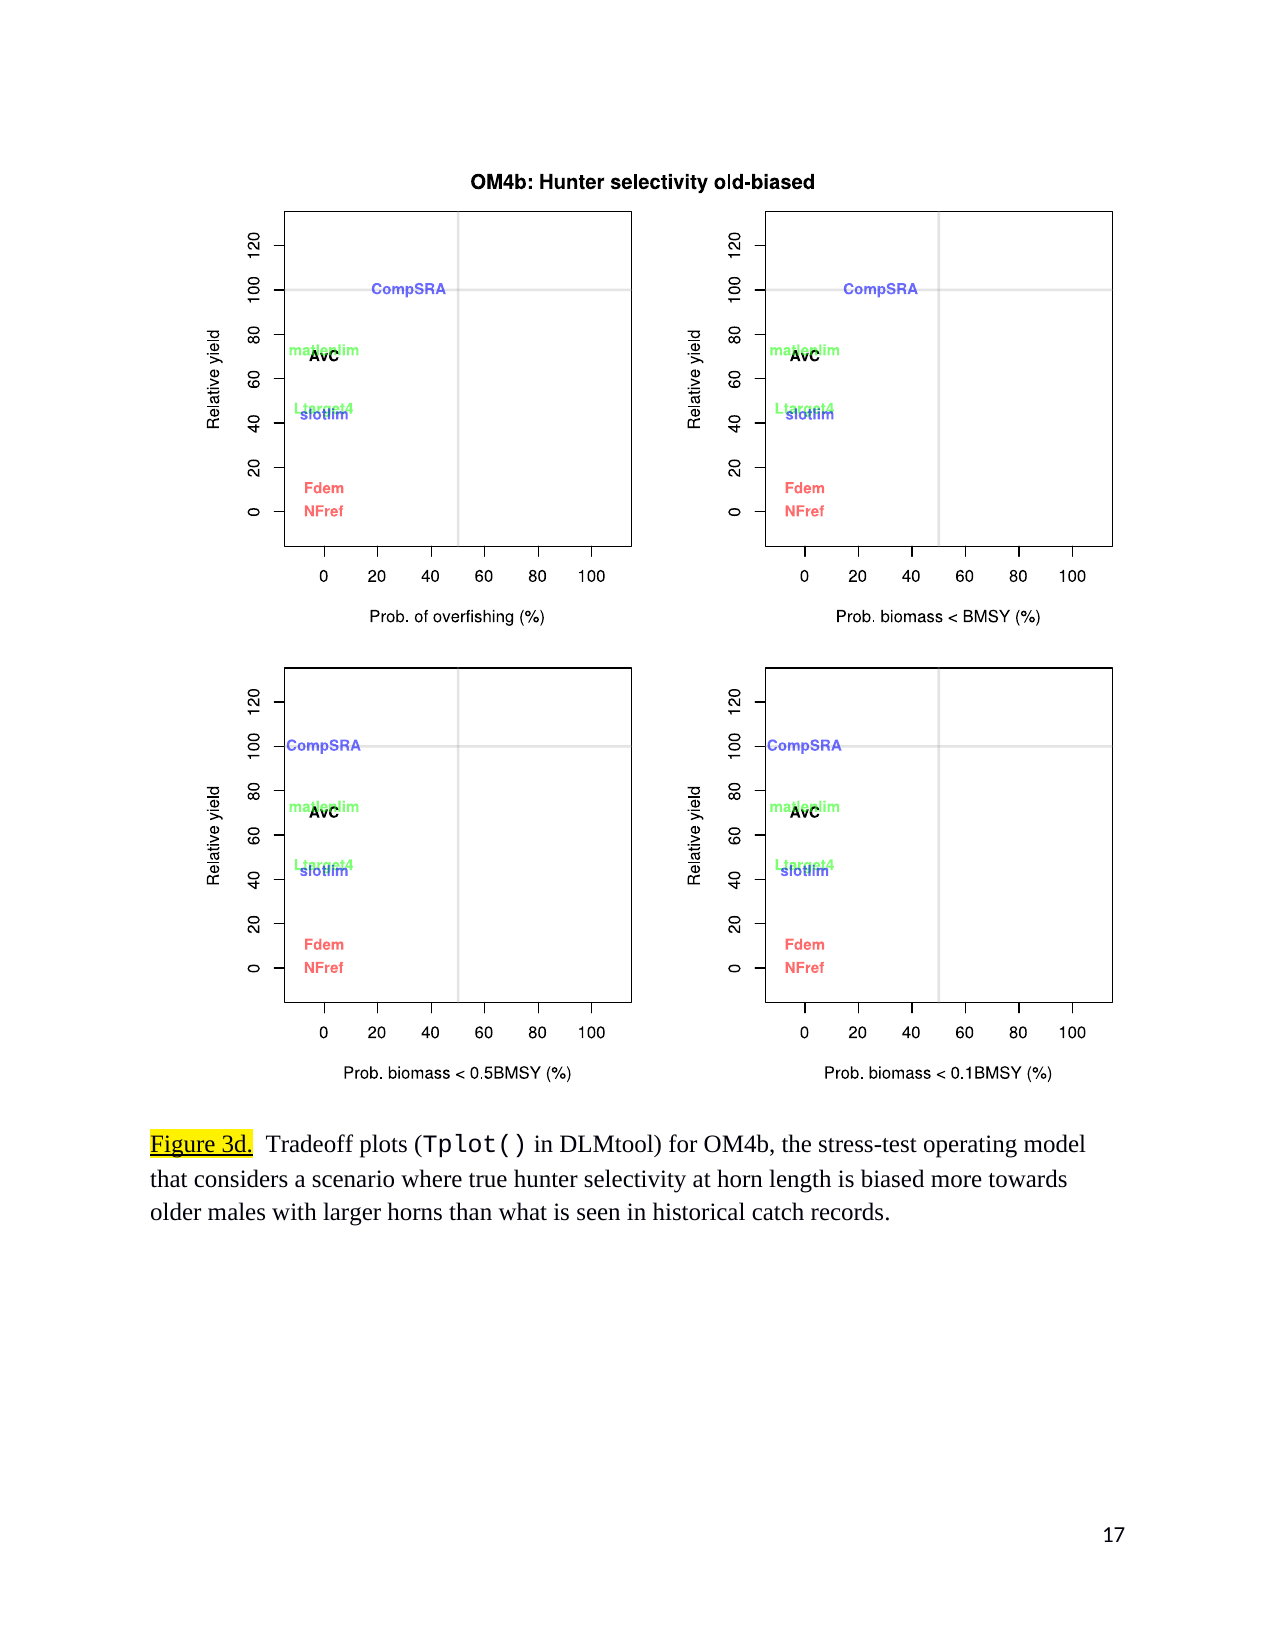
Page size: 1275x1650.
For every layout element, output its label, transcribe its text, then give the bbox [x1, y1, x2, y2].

list Figure 3d. Tradeoff plots (Tplot() in DLMtool) for OM4b, the stress-test operating model that considers a scenario where true hunter selectivity at horn length is biased more towards older males with larger horns than what is seen in historical catch records. [150, 1125, 1125, 1226]
